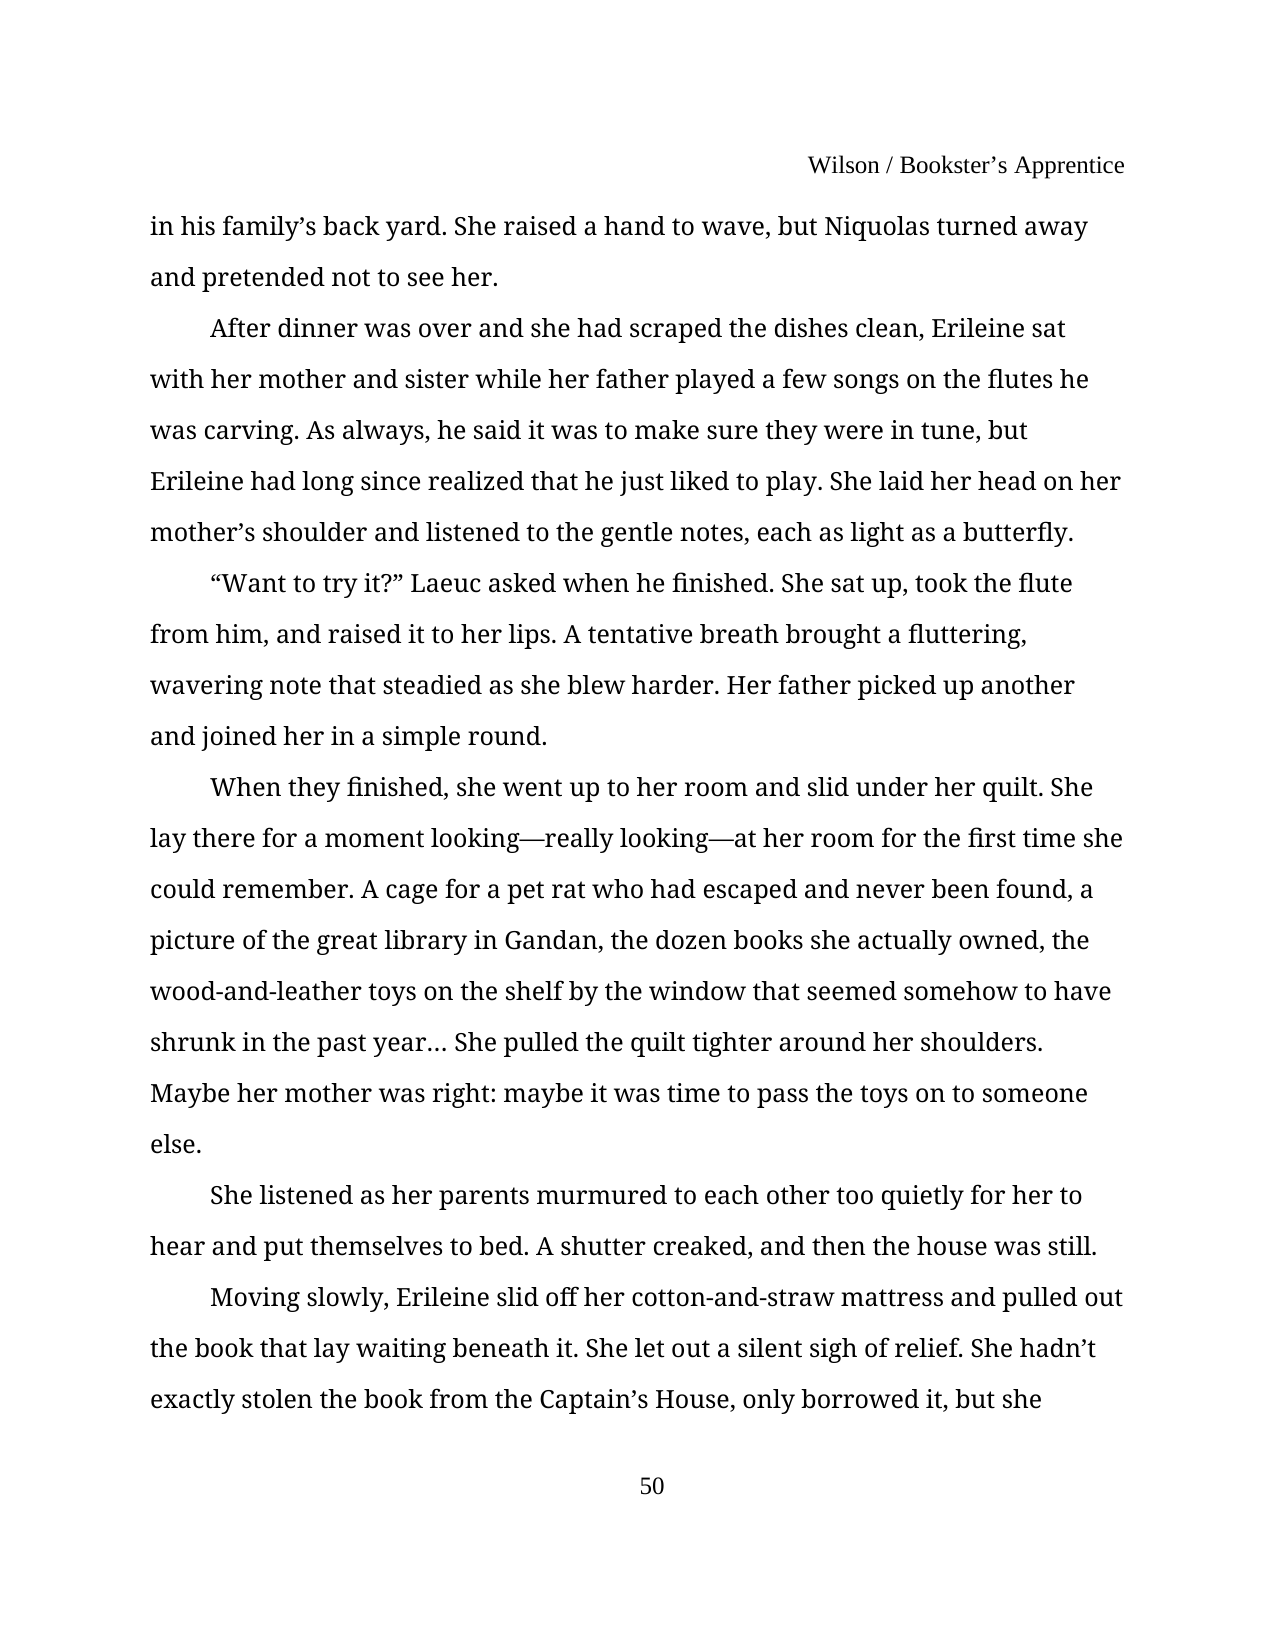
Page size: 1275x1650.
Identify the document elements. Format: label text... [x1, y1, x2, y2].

text When they finished, she went up to her room and slid under her quilt. She lay there for a moment looking—really looking—at her room for the first time she could remember. A cage for a pet rat who had escaped and never been found, a picture of the great library in Gandan, the dozen books she actually owned, the wood-and-leather toys on the shelf by the window that seemed somehow to have shrunk in the past year… She pulled the quilt tighter around her shoulders. Maybe her mother was right: maybe it was time to pass the toys on to someone else. [150, 770, 1125, 1161]
text “Want to try it?” Laeuc asked when he finished. She sat up, took the flute from him, and raised it to her lips. A tentative breath brought a fluttering, wavering note that steadied as she blew harder. Her father picked up another and joined her in a simple round. [150, 566, 1125, 753]
text After dinner was over and she had scraped the dishes clean, Erileine sat with her mother and sister while her father played a few songs on the flutes he was carving. As always, he said it was to make sure they were in tune, but Erileine had long since realized that he just liked to play. She laid her head on her mother’s shoulder and listened to the gentle notes, each as light as a butterfly. [150, 310, 1125, 548]
text Moving slowly, Erileine slid off her cotton-and-straw mattress and pulled out the book that lay waiting beneath it. She let out a silent sigh of relief. She hadn’t exactly stolen the book from the Captain’s House, only borrowed it, but she [150, 1280, 1125, 1416]
text She listened as her parents murmured to each other too quietly for her to hear and put themselves to bed. A shutter creaked, and then the house was still. [150, 1178, 1125, 1263]
text in his family’s back yard. She raised a hand to wave, but Niquolas turned away and pretended not to see her. [150, 208, 1125, 293]
